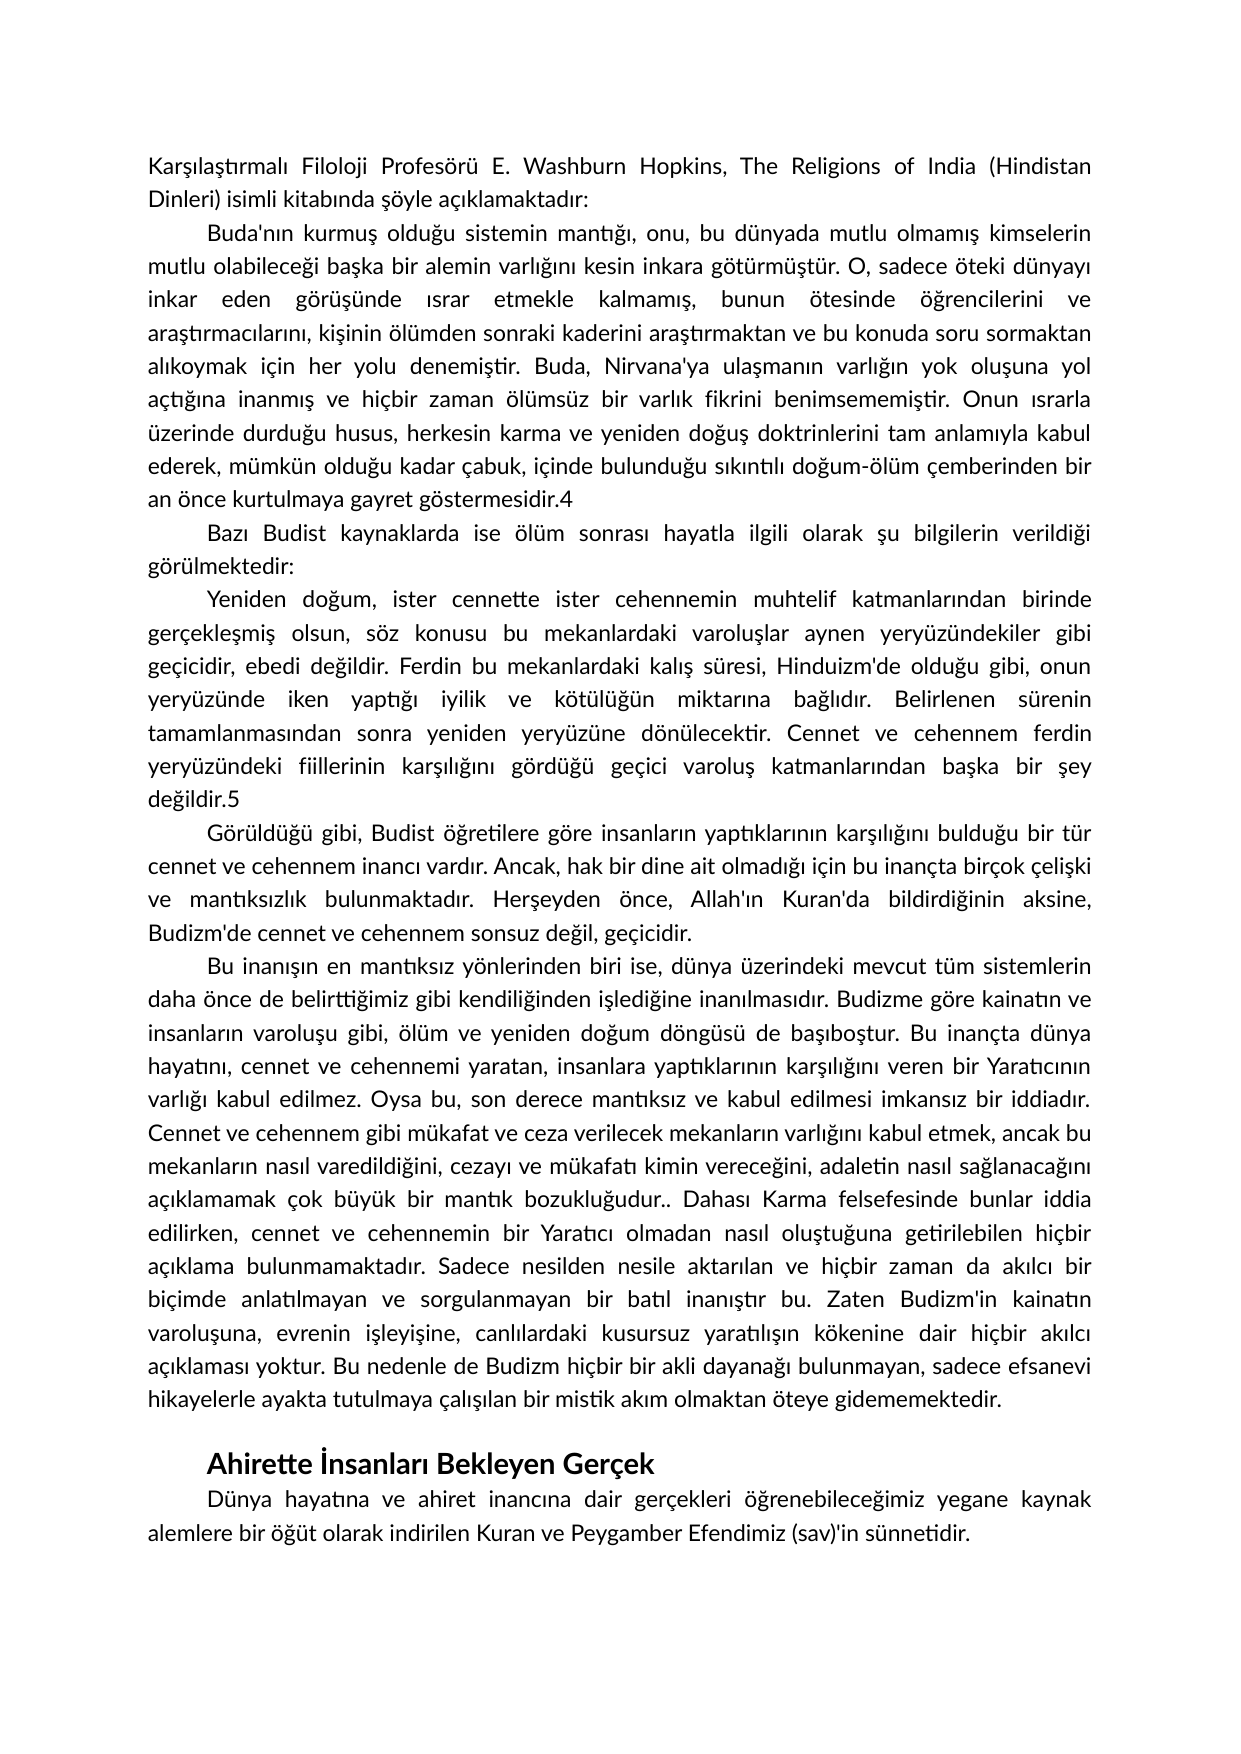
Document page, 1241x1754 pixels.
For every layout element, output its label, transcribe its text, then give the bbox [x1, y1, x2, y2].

text Karşılaştırmalı Filoloji Profesörü E. Washburn Hopkins, The Religions of India (Hindistan Dinleri) isimli kitabında şöyle açıklamaktadır: [148, 148, 1093, 214]
text Yeniden doğum, ister cennette ister cehennemin muhtelif katmanlarından birinde gerçekleşmiş olsun, söz konusu bu mekanlardaki varoluşlar aynen yeryüzündekiler gibi geçicidir, ebedi değildir. Ferdin bu mekanlardaki kalış süresi, Hinduizm'de olduğu gibi, onun yeryüzünde iken yaptığı iyilik ve kötülüğün miktarına bağlıdır. Belirlenen sürenin tamamlanmasından sonra yeniden yeryüzüne dönülecektir. Cennet ve cehennem ferdin yeryüzündeki fiillerinin karşılığını gördüğü geçici varoluş katmanlarından başka bir şey değildir.5 [148, 581, 1093, 814]
subtitle Ahirette İnsanları Bekleyen Gerçek [148, 1448, 1093, 1481]
text Bu inanışın en mantıksız yönlerinden biri ise, dünya üzerindeki mevcut tüm sistemlerin daha önce de belirttiğimiz gibi kendiliğinden işlediğine inanılmasıdır. Budizme göre kainatın ve insanların varoluşu gibi, ölüm ve yeniden doğum döngüsü de başıboştur. Bu inançta dünya hayatını, cennet ve cehennemi yaratan, insanlara yaptıklarının karşılığını veren bir Yaratıcının varlığı kabul edilmez. Oysa bu, son derece mantıksız ve kabul edilmesi imkansız bir iddiadır. Cennet ve cehennem gibi mükafat ve ceza verilecek mekanların varlığını kabul etmek, ancak bu mekanların nasıl varedildiğini, cezayı ve mükafatı kimin vereceğini, adaletin nasıl sağlanacağını açıklamamak çok büyük bir mantık bozukluğudur.. Dahası Karma felsefesinde bunlar iddia edilirken, cennet ve cehennemin bir Yaratıcı olmadan nasıl oluştuğuna getirilebilen hiçbir açıklama bulunmamaktadır. Sadece nesilden nesile aktarılan ve hiçbir zaman da akılcı bir biçimde anlatılmayan ve sorgulanmayan bir batıl inanıştır bu. Zaten Budizm'in kainatın varoluşuna, evrenin işleyişine, canlılardaki kusursuz yaratılışın kökenine dair hiçbir akılcı açıklaması yoktur. Bu nedenle de Budizm hiçbir bir akli dayanağı bulunmayan, sadece efsanevi hikayelerle ayakta tutulmaya çalışılan bir mistik akım olmaktan öteye gidememektedir. [148, 948, 1093, 1414]
text Buda'nın kurmuş olduğu sistemin mantığı, onu, bu dünyada mutlu olmamış kimselerin mutlu olabileceği başka bir alemin varlığını kesin inkara götürmüştür. O, sadece öteki dünyayı inkar eden görüşünde ısrar etmekle kalmamış, bunun ötesinde öğrencilerini ve araştırmacılarını, kişinin ölümden sonraki kaderini araştırmaktan ve bu konuda soru sormaktan alıkoymak için her yolu denemiştir. Buda, Nirvana'ya ulaşmanın varlığın yok oluşuna yol açtığına inanmış ve hiçbir zaman ölümsüz bir varlık fikrini benimsememiştir. Onun ısrarla üzerinde durduğu husus, herkesin karma ve yeniden doğuş doktrinlerini tam anlamıyla kabul ederek, mümkün olduğu kadar çabuk, içinde bulunduğu sıkıntılı doğum-ölüm çemberinden bir an önce kurtulmaya gayret göstermesidir.4 [148, 214, 1093, 514]
text Dünya hayatına ve ahiret inancına dair gerçekleri öğrenebileceğimiz yegane kaynak alemlere bir öğüt olarak indirilen Kuran ve Peygamber Efendimiz (sav)'in sünnetidir. [148, 1481, 1093, 1548]
text Görüldüğü gibi, Budist öğretilere göre insanların yaptıklarının karşılığını bulduğu bir tür cennet ve cehennem inancı vardır. Ancak, hak bir dine ait olmadığı için bu inançta birçok çelişki ve mantıksızlık bulunmaktadır. Herşeyden önce, Allah'ın Kuran'da bildirdiğinin aksine, Budizm'de cennet ve cehennem sonsuz değil, geçicidir. [148, 814, 1093, 948]
text Bazı Budist kaynaklarda ise ölüm sonrası hayatla ilgili olarak şu bilgilerin verildiği görülmektedir: [148, 514, 1093, 581]
